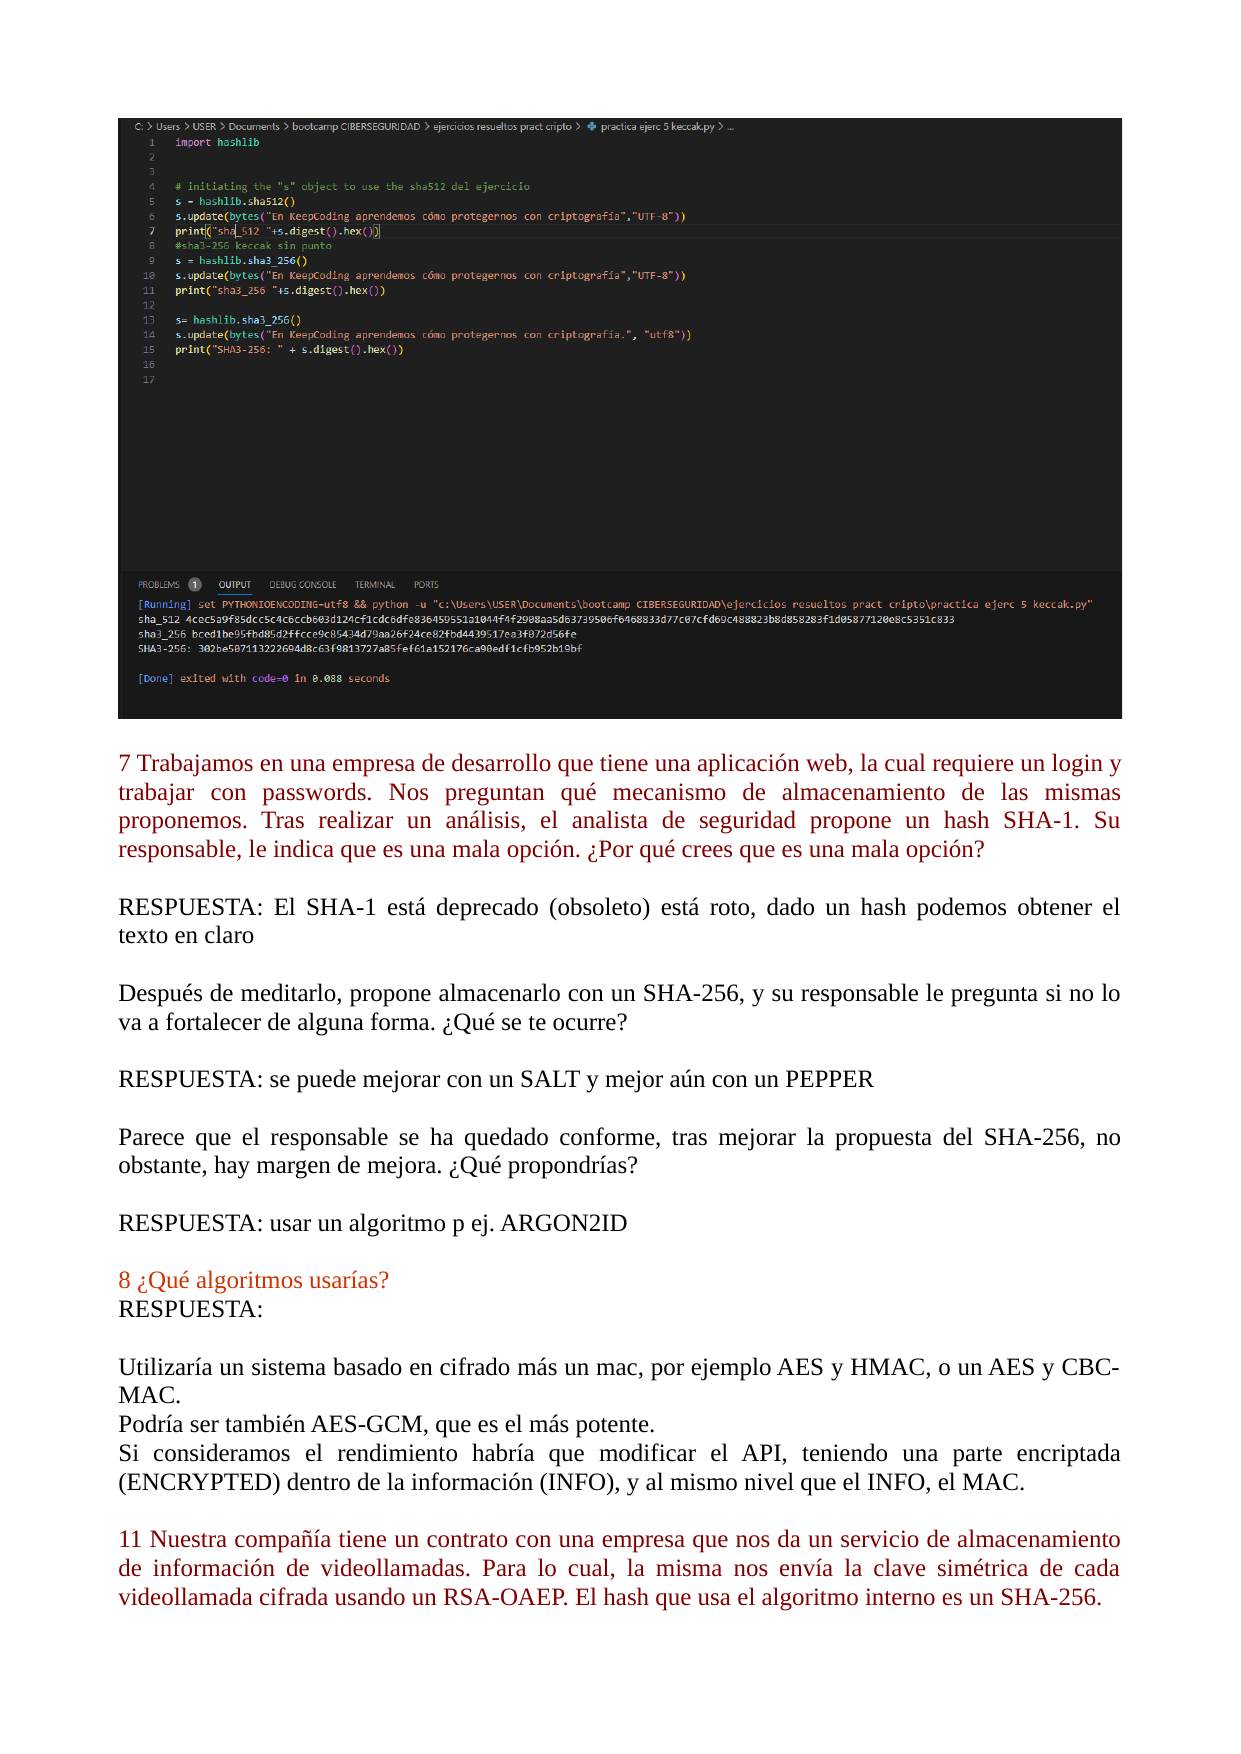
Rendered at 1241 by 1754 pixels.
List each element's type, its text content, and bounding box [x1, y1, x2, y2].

text RESPUESTA: usar un algoritmo p ej. ARGON2ID [118, 1208, 1122, 1237]
text Si consideramos el rendimiento habría que modificar el API, teniendo una parte encriptada (ENCRYPTED) dentro de la información (INFO), y al mismo nivel que el INFO, el MAC. [118, 1438, 1122, 1495]
text 11 Nuestra compañía tiene un contrato con una empresa que nos da un servicio de almacenamiento de información de videollamadas. Para lo cual, la misma nos envía la clave simétrica de cada videollamada cifrada usando un RSA-OAEP. El hash que usa el algoritmo interno es un SHA-256. [118, 1524, 1122, 1610]
picture [118, 118, 1123, 719]
text Después de meditarlo, propone almacenarlo con un SHA-256, y su responsable le pregunta si no lo va a fortalecer de alguna forma. ¿Qué se te ocurre? [118, 978, 1122, 1035]
text 7 Trabajamos en una empresa de desarrollo que tiene una aplicación web, la cual requiere un login y trabajar con passwords. Nos preguntan qué mecanismo de almacenamiento de las mismas proponemos. Tras realizar un análisis, el analista de seguridad propone un hash SHA-1. Su responsable, le indica que es una mala opción. ¿Por qué crees que es una mala opción? [118, 748, 1122, 863]
text Podría ser también AES-GCM, que es el más potente. [118, 1409, 1122, 1438]
text RESPUESTA: [118, 1294, 1122, 1323]
text RESPUESTA: El SHA-1 está deprecado (obsoleto) está roto, dado un hash podemos obtener el texto en claro [118, 892, 1122, 949]
text Utilizaría un sistema basado en cifrado más un mac, por ejemplo AES y HMAC, o un AES y CBC-MAC. [118, 1352, 1122, 1409]
text 8 ¿Qué algoritmos usarías? [118, 1265, 1122, 1294]
text RESPUESTA: se puede mejorar con un SALT y mejor aún con un PEPPER [118, 1064, 1122, 1093]
text Parece que el responsable se ha quedado conforme, tras mejorar la propuesta del SHA-256, no obstante, hay margen de mejora. ¿Qué propondrías? [118, 1122, 1122, 1179]
